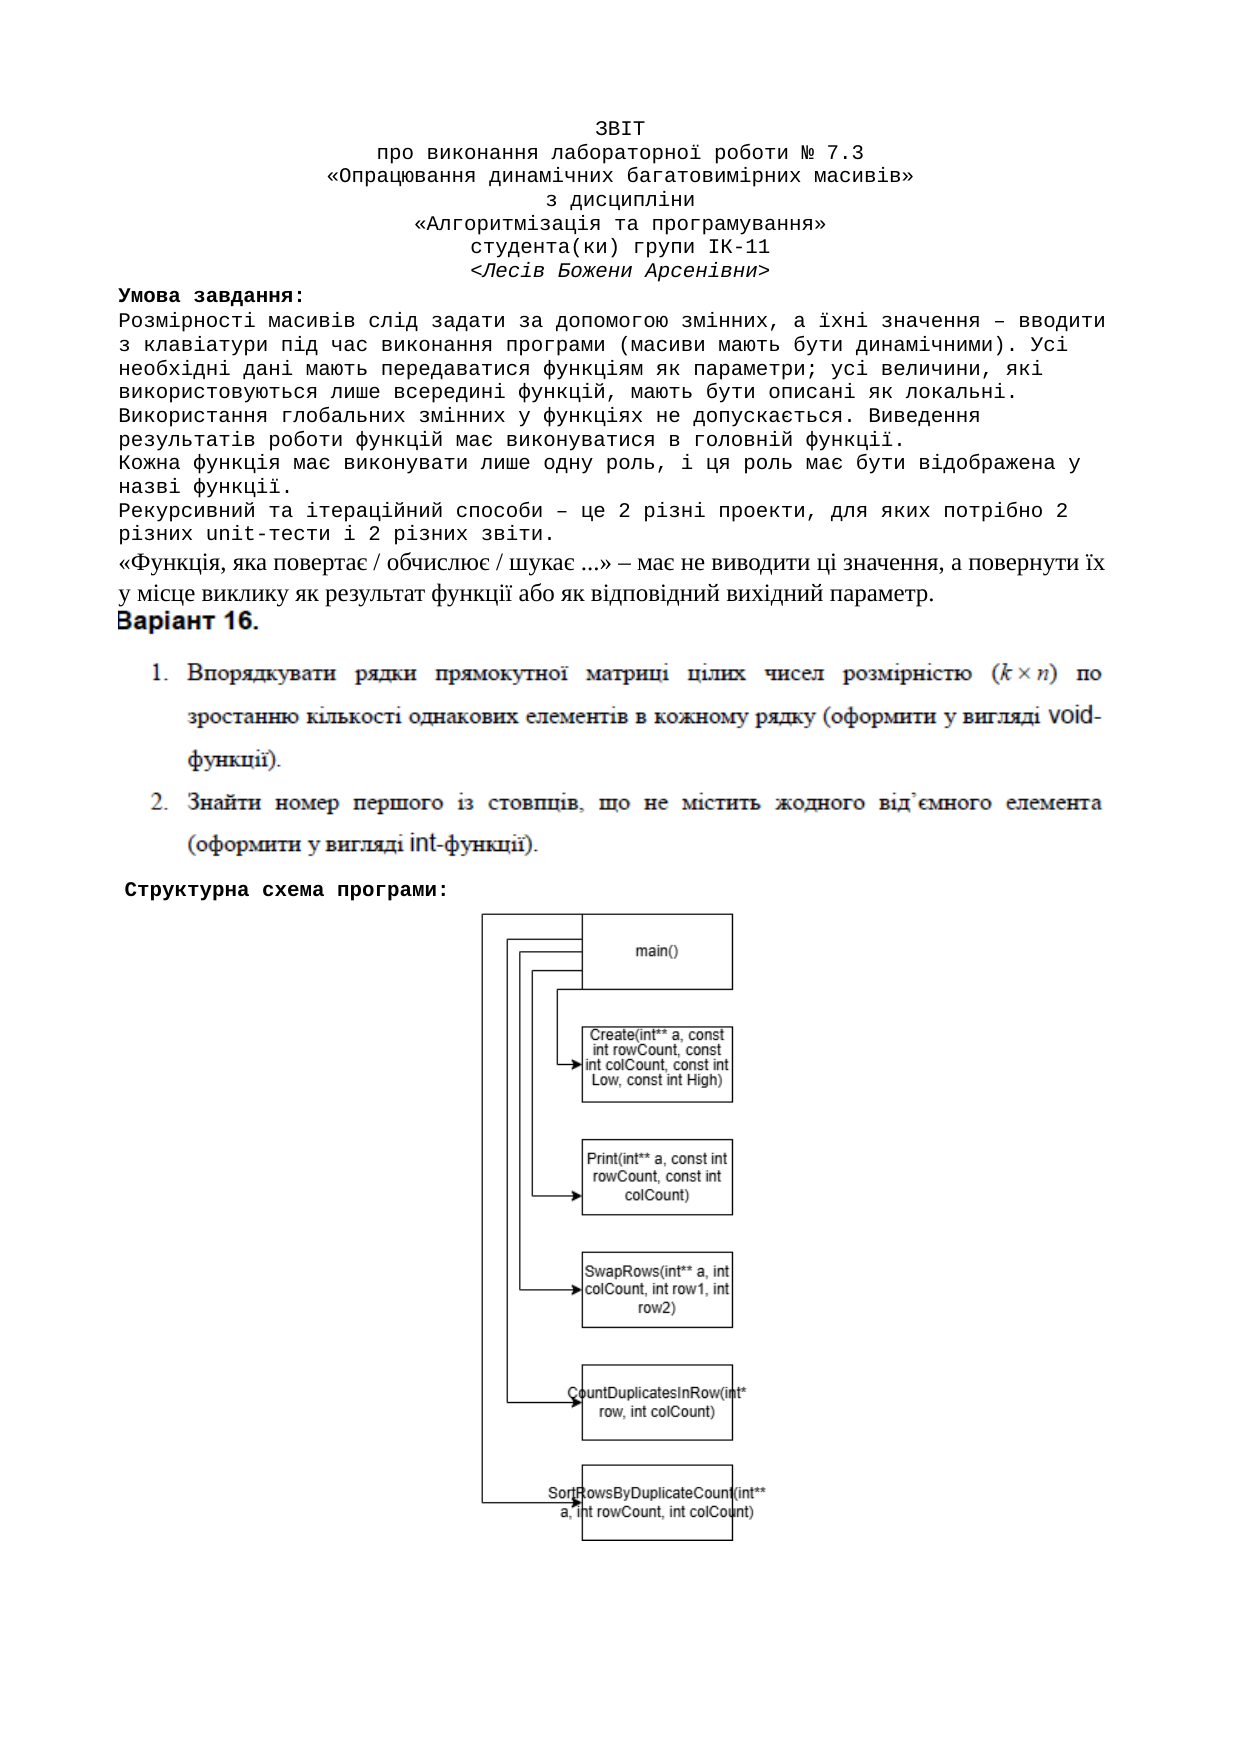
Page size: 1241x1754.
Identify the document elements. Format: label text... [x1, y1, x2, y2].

text «Алгоритмізація та програмування» [118, 213, 1122, 236]
text студента(ки) групи ІК-11 [118, 236, 1122, 260]
text «Опрацювання динамічних багатовимірних масивів» [118, 165, 1122, 189]
picture [118, 608, 1123, 870]
text про виконання лабораторної роботи № 7.3 [118, 142, 1122, 165]
text з дисципліни [118, 189, 1122, 213]
text «Функція, яка повертає / обчислює / шукає ...» – має не виводити ці значення, а повернути їх у місце виклику як результат функції або як відповідний вихідний параметр. [118, 547, 1122, 606]
text Кожна функція має виконувати лише одну роль, і ця роль має бути відображена у назві функції. [118, 452, 1122, 499]
text <Лесів Божени Арсенівни> [118, 260, 1122, 284]
text Розмірності масивів слід задати за допомогою змінних, а їхні значення – вводити з клавіатури під час виконання програми (масиви мають бути динамічними). Усі необхідні дані мають передаватися функціям як параметри; усі величини, які використовуються лише всередині функцій, мають бути описані як локальні. Використання глобальних змінних у функціях не допускається. Виведення результатів роботи функцій має виконуватися в головній функції. [118, 310, 1122, 452]
picture [473, 905, 767, 1541]
text ЗВІТ [118, 118, 1122, 142]
text Структурна схема програми: [118, 870, 1122, 903]
text Умова завдання: [118, 285, 1122, 309]
text Рекурсивний та ітераційний способи – це 2 різні проекти, для яких потрібно 2 різних unit-тести і 2 різних звіти. [118, 499, 1122, 547]
